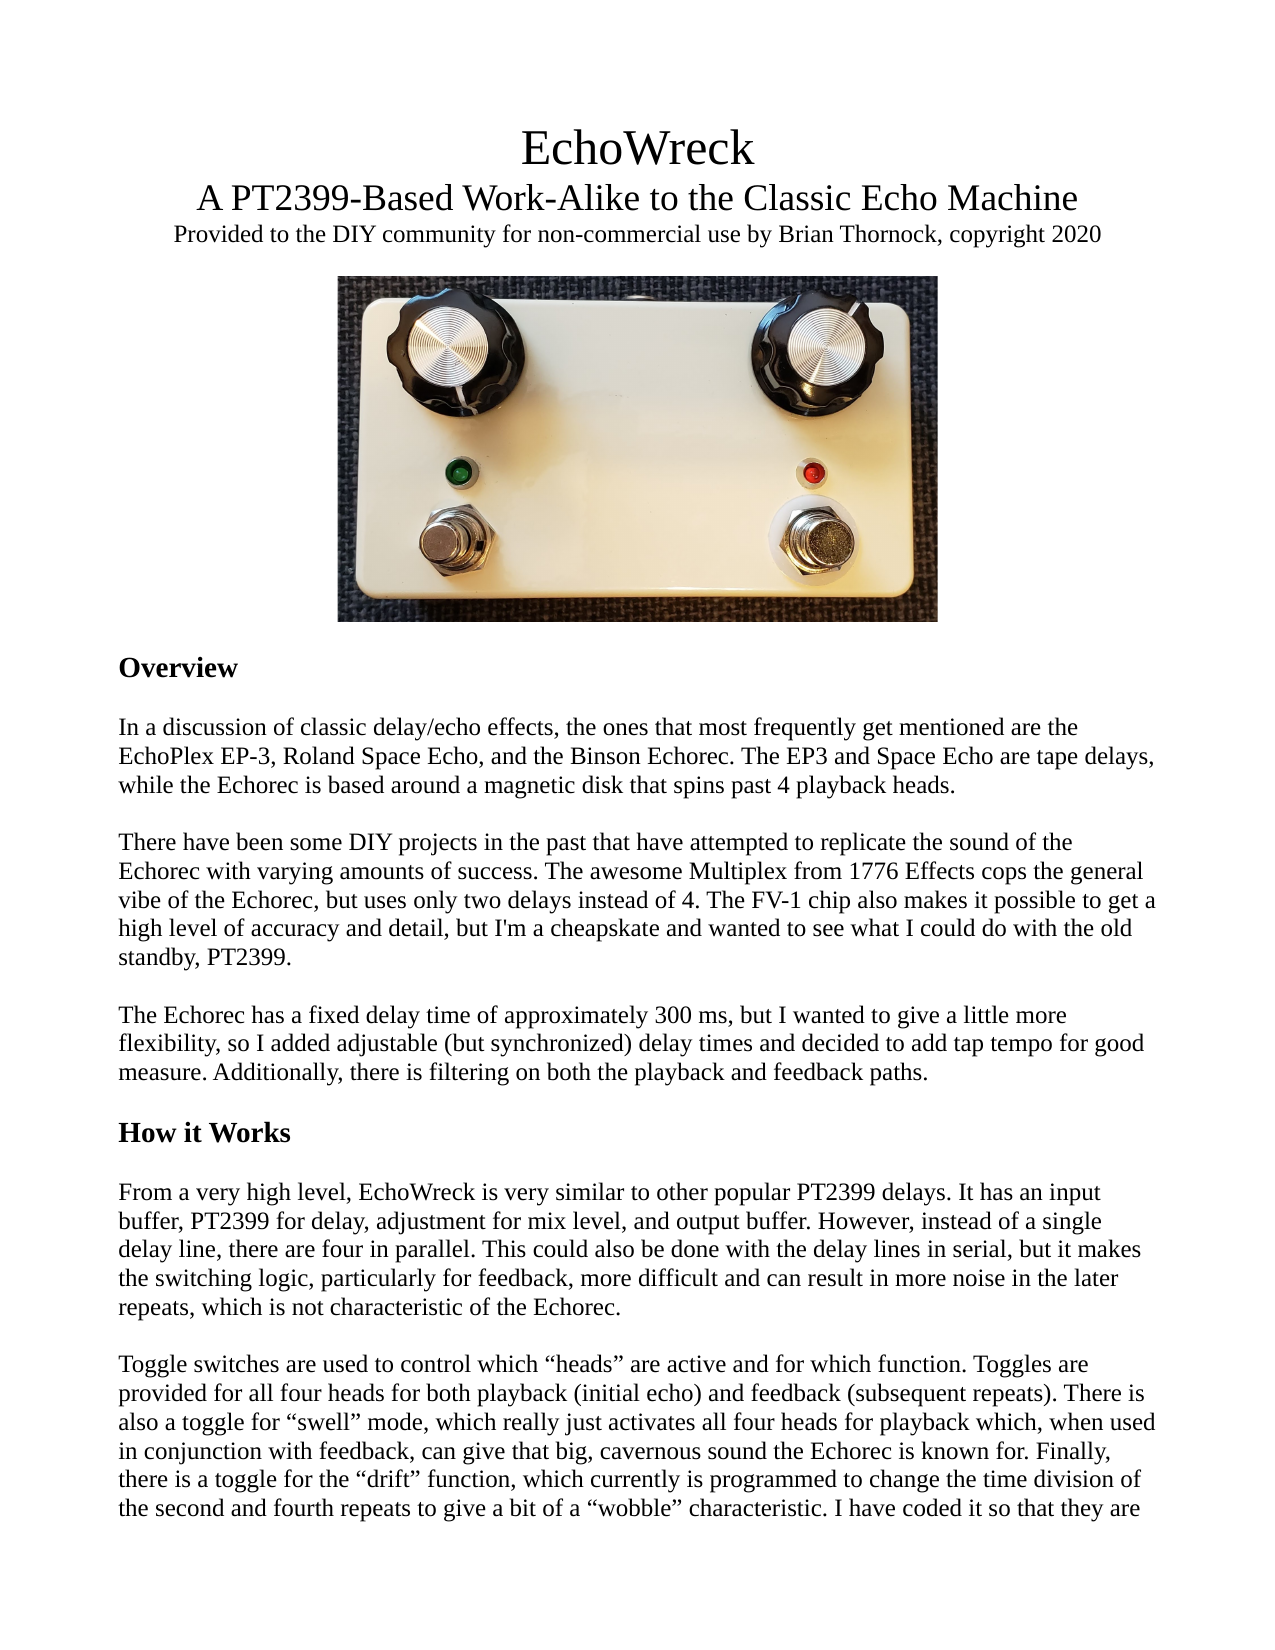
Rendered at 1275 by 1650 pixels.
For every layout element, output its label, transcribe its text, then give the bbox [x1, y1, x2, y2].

text A PT2399-Based Work-Alike to the Classic Echo Machine [118, 176, 1157, 219]
text Provided to the DIY community for non-commercial use by Brian Thornock, copyright 2020 [118, 219, 1157, 247]
text Toggle switches are used to control which “heads” are active and for which function. Toggles are provided for all four heads for both playback (initial echo) and feedback (subsequent repeats). There is also a toggle for “swell” mode, which really just activates all four heads for playback which, when used in conjunction with feedback, can give that big, cavernous sound the Echorec is known for. Finally, there is a toggle for the “drift” function, which currently is programmed to change the time division of the second and fourth repeats to give a bit of a “wobble” characteristic. I have coded it so that they are [118, 1349, 1157, 1522]
text From a very high level, EchoWreck is very similar to other popular PT2399 delays. It has an input buffer, PT2399 for delay, adjustment for mix level, and output buffer. However, instead of a single delay line, there are four in parallel. This could also be done with the delay lines in serial, but it makes the switching logic, particularly for feedback, more difficult and can result in more noise in the later repeats, which is not characteristic of the Echorec. [118, 1177, 1157, 1321]
text There have been some DIY projects in the past that have attempted to replicate the sound of the Echorec with varying amounts of success. The awesome Multiplex from 1776 Effects cops the general vibe of the Echorec, but uses only two delays instead of 4. The FV-1 chip also makes it possible to get a high level of accuracy and detail, but I'm a cheapskate and wanted to see what I could do with the old standby, PT2399. [118, 827, 1157, 971]
text Overview [118, 650, 1157, 683]
picture [337, 276, 938, 622]
text EchoWreck [118, 118, 1157, 176]
text How it Works [118, 1115, 1157, 1148]
text In a discussion of classic delay/echo effects, the ones that most frequently get mentioned are the EchoPlex EP-3, Roland Space Echo, and the Binson Echorec. The EP3 and Space Echo are tape delays, while the Echorec is based around a magnetic disk that spins past 4 playback heads. [118, 712, 1157, 798]
text The Echorec has a fixed delay time of approximately 300 ms, but I wanted to give a little more flexibility, so I added adjustable (but synchronized) delay times and decided to add tap tempo for good measure. Additionally, there is filtering on both the playback and feedback paths. [118, 1000, 1157, 1086]
